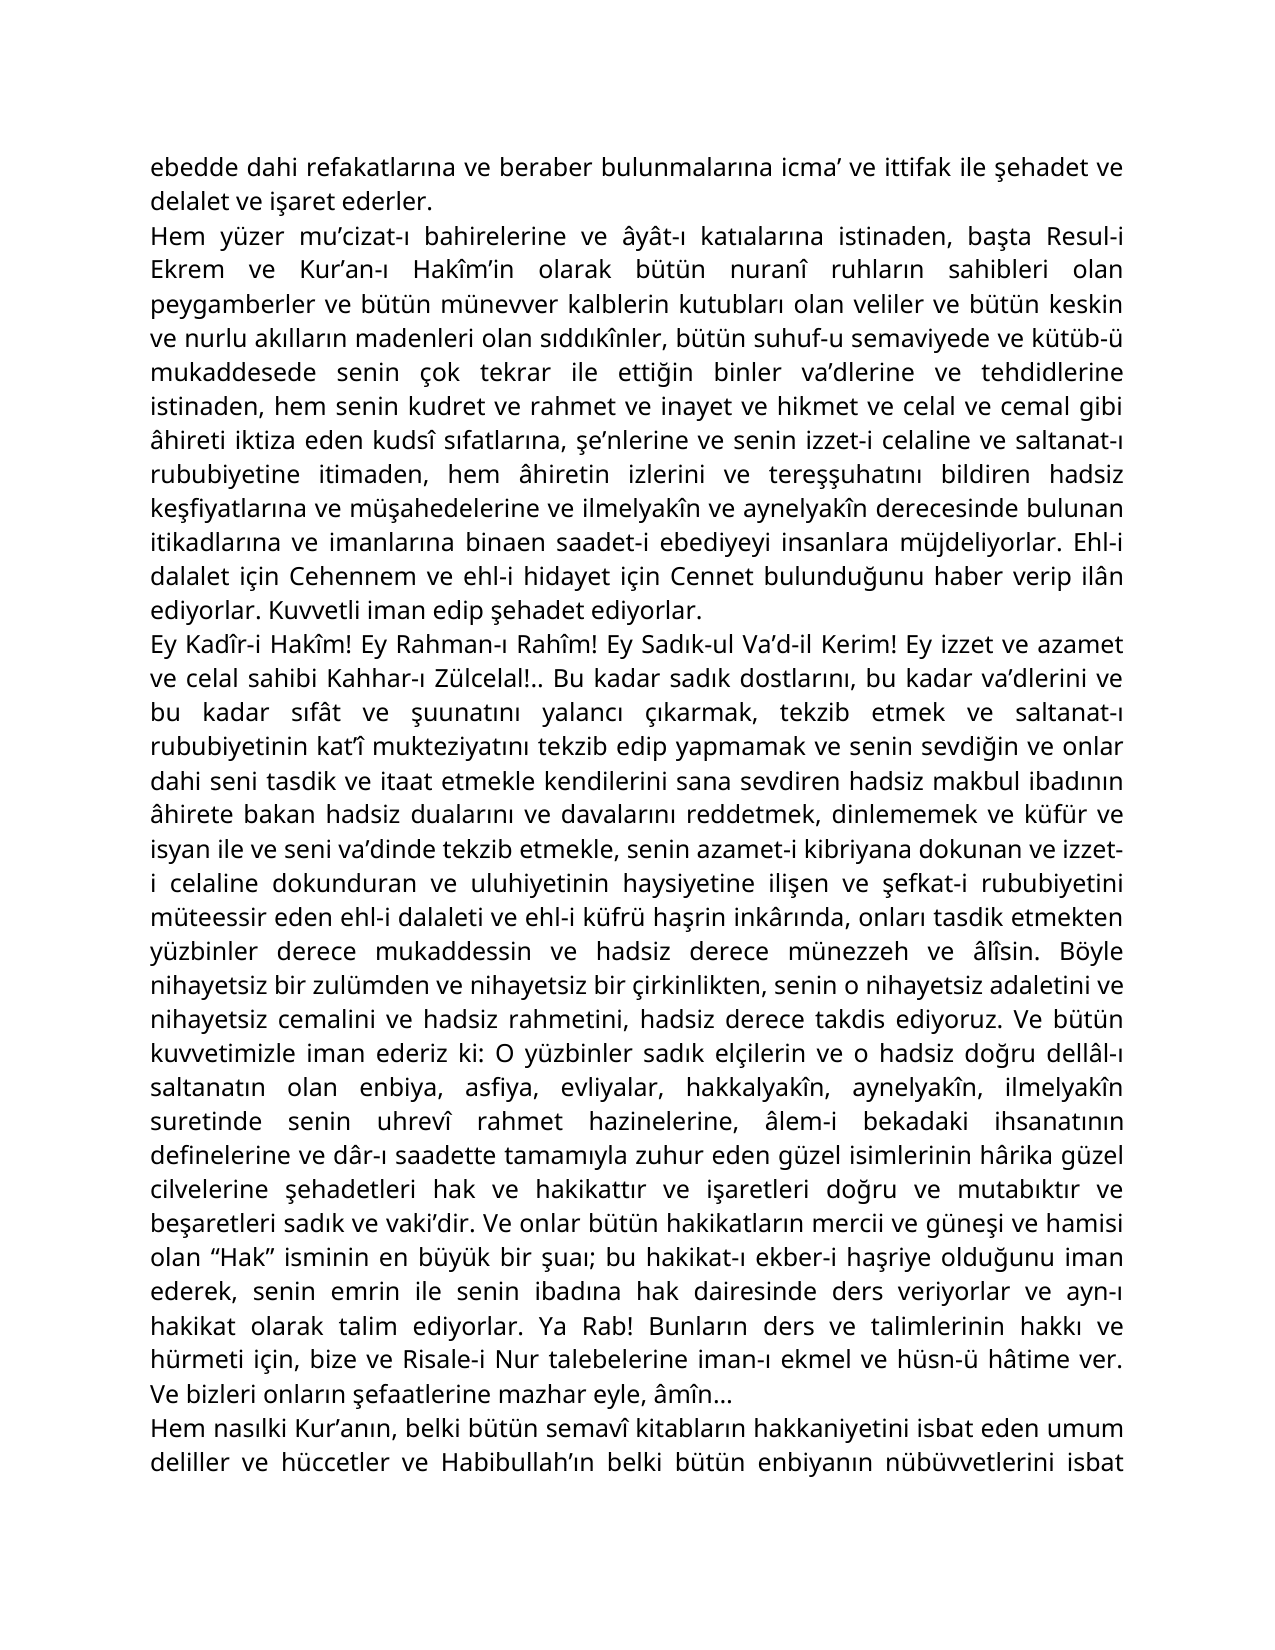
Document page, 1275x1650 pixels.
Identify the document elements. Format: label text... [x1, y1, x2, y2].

text Hem nasılki Kur’anın, belki bütün semavî kitabların hakkaniyetini isbat eden umum deliller ve hüccetler ve Habibullah’ın belki bütün enbiyanın nübüvvetlerini isbat [150, 1410, 1125, 1478]
text Ey Kadîr-i Hakîm! Ey Rahman-ı Rahîm! Ey Sadık-ul Va’d-il Kerim! Ey izzet ve azamet ve celal sahibi Kahhar-ı Zülcelal!.. Bu kadar sadık dostlarını, bu kadar va’dlerini ve bu kadar sıfât ve şuunatını yalancı çıkarmak, tekzib etmek ve saltanat-ı rububiyetinin kat’î mukteziyatını tekzib edip yapmamak ve senin sevdiğin ve onlar dahi seni tasdik ve itaat etmekle kendilerini sana sevdiren hadsiz makbul ibadının âhirete bakan hadsiz dualarını ve davalarını reddetmek, dinlememek ve küfür ve isyan ile ve seni va’dinde tekzib etmekle, senin azamet-i kibriyana dokunan ve izzet-i celaline dokunduran ve uluhiyetinin haysiyetine ilişen ve şefkat-i rububiyetini müteessir eden ehl-i dalaleti ve ehl-i küfrü haşrin inkârında, onları tasdik etmekten yüzbinler derece mukaddessin ve hadsiz derece münezzeh ve âlîsin. Böyle nihayetsiz bir zulümden ve nihayetsiz bir çirkinlikten, senin o nihayetsiz adaletini ve nihayetsiz cemalini ve hadsiz rahmetini, hadsiz derece takdis ediyoruz. Ve bütün kuvvetimizle iman ederiz ki: O yüzbinler sadık elçilerin ve o hadsiz doğru dellâl-ı saltanatın olan enbiya, asfiya, evliyalar, hakkalyakîn, aynelyakîn, ilmelyakîn suretinde senin uhrevî rahmet hazinelerine, âlem-i bekadaki ihsanatının definelerine ve dâr-ı saadette tamamıyla zuhur eden güzel isimlerinin hârika güzel cilvelerine şehadetleri hak ve hakikattır ve işaretleri doğru ve mutabıktır ve beşaretleri sadık ve vaki’dir. Ve onlar bütün hakikatların mercii ve güneşi ve hamisi olan “Hak” isminin en büyük bir şuaı; bu hakikat-ı ekber-i haşriye olduğunu iman ederek, senin emrin ile senin ibadına hak dairesinde ders veriyorlar ve ayn-ı hakikat olarak talim ediyorlar. Ya Rab! Bunların ders ve talimlerinin hakkı ve hürmeti için, bize ve Risale-i Nur talebelerine iman-ı ekmel ve hüsn-ü hâtime ver. Ve bizleri onların şefaatlerine mazhar eyle, âmîn… [150, 627, 1125, 1410]
text Hem yüzer mu’cizat-ı bahirelerine ve âyât-ı katıalarına istinaden, başta Resul-i Ekrem ve Kur’an-ı Hakîm’in olarak bütün nuranî ruhların sahibleri olan peygamberler ve bütün münevver kalblerin kutubları olan veliler ve bütün keskin ve nurlu akılların madenleri olan sıddıkînler, bütün suhuf-u semaviyede ve kütüb-ü mukaddesede senin çok tekrar ile ettiğin binler va’dlerine ve tehdidlerine istinaden, hem senin kudret ve rahmet ve inayet ve hikmet ve celal ve cemal gibi âhireti iktiza eden kudsî sıfatlarına, şe’nlerine ve senin izzet-i celaline ve saltanat-ı rububiyetine itimaden, hem âhiretin izlerini ve tereşşuhatını bildiren hadsiz keşfiyatlarına ve müşahedelerine ve ilmelyakîn ve aynelyakîn derecesinde bulunan itikadlarına ve imanlarına binaen saadet-i ebediyeyi insanlara müjdeliyorlar. Ehl-i dalalet için Cehennem ve ehl-i hidayet için Cennet bulunduğunu haber verip ilân ediyorlar. Kuvvetli iman edip şehadet ediyorlar. [150, 218, 1125, 627]
text ebedde dahi refakatlarına ve beraber bulunmalarına icma’ ve ittifak ile şehadet ve delalet ve işaret ederler. [150, 150, 1125, 218]
